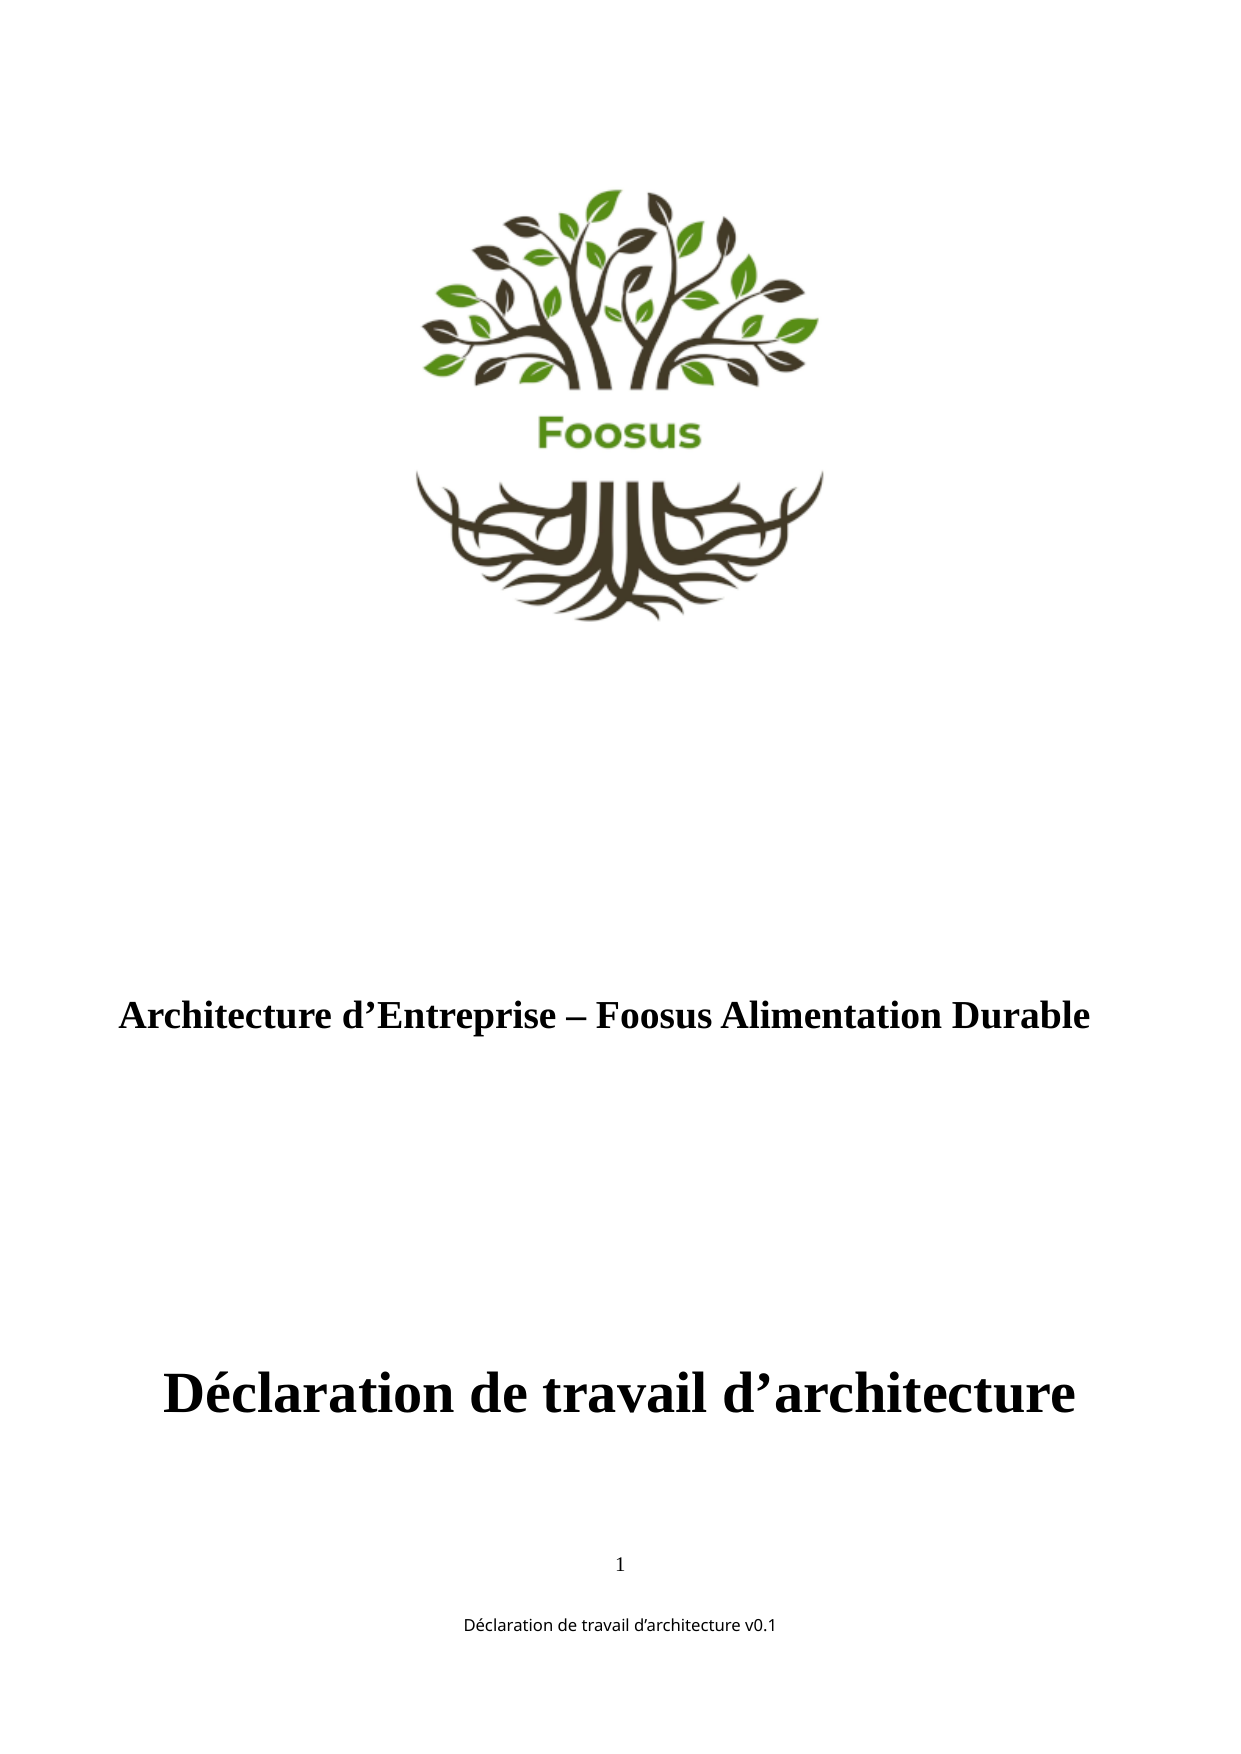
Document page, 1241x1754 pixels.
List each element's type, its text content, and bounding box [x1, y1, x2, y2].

title Architecture d’Entreprise – Foosus Alimentation Durable [118, 991, 1122, 1037]
text 1 [118, 1552, 1122, 1576]
picture [393, 176, 847, 636]
subtitle Déclaration de travail d’architecture [118, 1357, 1122, 1424]
